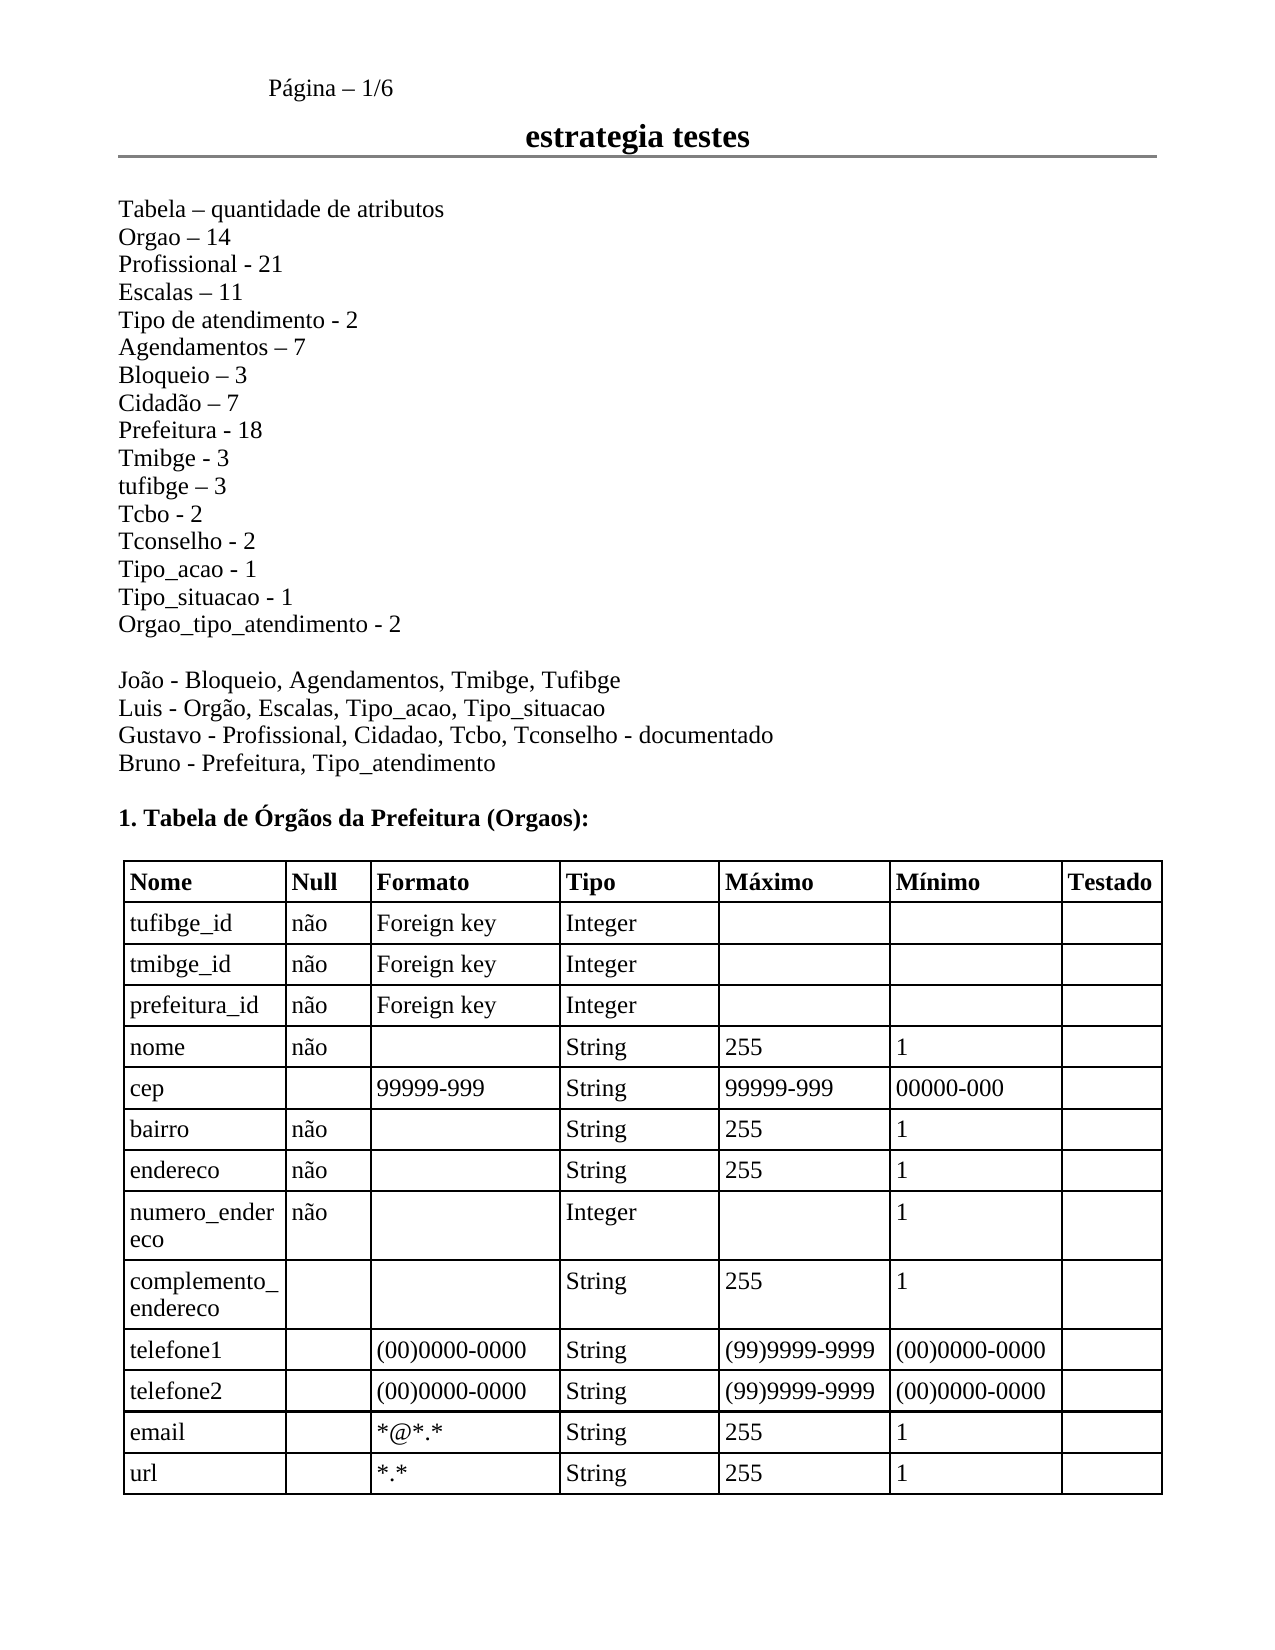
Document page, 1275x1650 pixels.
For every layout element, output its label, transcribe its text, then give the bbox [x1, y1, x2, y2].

table_cell 255 [720, 1454, 889, 1493]
table_cell não [287, 1027, 370, 1066]
table_cell nome [125, 1027, 285, 1066]
table_cell [1063, 1027, 1161, 1066]
table_cell [372, 1151, 559, 1190]
table_cell prefeitura_id [125, 986, 285, 1025]
table_cell *@*.* [372, 1413, 559, 1452]
table_cell numero_endereco [125, 1192, 285, 1259]
table_cell String [561, 1330, 718, 1369]
table_cell telefone1 [125, 1330, 285, 1369]
table_cell bairro [125, 1110, 285, 1149]
text Tipo_acao - 1 [118, 555, 1157, 583]
table_cell [287, 1261, 370, 1328]
table_cell String [561, 1261, 718, 1328]
table_cell [287, 1454, 370, 1493]
table_cell String [561, 1027, 718, 1066]
text João - Bloqueio, Agendamentos, Tmibge, Tufibge [118, 666, 1157, 694]
table_cell email [125, 1413, 285, 1452]
text tufibge – 3 [118, 472, 1157, 500]
table_cell 1 [891, 1151, 1061, 1190]
text Tabela – quantidade de atributos [118, 195, 1157, 223]
table_cell não [287, 1110, 370, 1149]
table_cell 255 [720, 1027, 889, 1066]
table_cell [891, 903, 1061, 942]
table_cell Foreign key [372, 945, 559, 984]
table_cell complemento_endereco [125, 1261, 285, 1328]
table_cell Integer [561, 903, 718, 942]
table_cell [720, 945, 889, 984]
table_cell Integer [561, 1192, 718, 1259]
table_cell não [287, 1151, 370, 1190]
table_cell cep [125, 1068, 285, 1107]
table_cell 255 [720, 1151, 889, 1190]
text estrategia testes [118, 118, 1157, 155]
table_cell tufibge_id [125, 903, 285, 942]
table_cell [1063, 1454, 1161, 1493]
text Orgao – 14 [118, 223, 1157, 250]
text Prefeitura - 18 [118, 417, 1157, 444]
text Tcbo - 2 [118, 500, 1157, 527]
table_cell String [561, 1454, 718, 1493]
table_cell [1063, 1330, 1161, 1369]
table_cell 99999-999 [372, 1068, 559, 1107]
text Tipo_situacao - 1 [118, 583, 1157, 611]
table_cell não [287, 1192, 370, 1259]
table_cell [1063, 1151, 1161, 1190]
table_cell [372, 1261, 559, 1328]
text Escalas – 11 [118, 278, 1157, 306]
table_header Tipo [561, 862, 718, 901]
table_cell tmibge_id [125, 945, 285, 984]
text Bloqueio – 3 [118, 361, 1157, 389]
table_cell não [287, 903, 370, 942]
text Tipo de atendimento - 2 [118, 306, 1157, 333]
table_cell endereco [125, 1151, 285, 1190]
table_cell (00)0000-0000 [372, 1371, 559, 1410]
table_header Null [287, 862, 370, 901]
table_cell [720, 1192, 889, 1259]
table_cell 1 [891, 1027, 1061, 1066]
table_cell String [561, 1413, 718, 1452]
text Orgao_tipo_atendimento - 2 [118, 611, 1157, 638]
table_cell [1063, 1371, 1161, 1410]
table_cell 00000-000 [891, 1068, 1061, 1107]
text Cidadão – 7 [118, 389, 1157, 417]
table_header Nome [125, 862, 285, 901]
table_cell [1063, 1261, 1161, 1328]
table_header Formato [372, 862, 559, 901]
table_cell String [561, 1151, 718, 1190]
table_header Testado [1063, 862, 1161, 901]
table_cell 255 [720, 1261, 889, 1328]
table_cell String [561, 1371, 718, 1410]
table_cell [1063, 903, 1161, 942]
table_cell (99)9999-9999 [720, 1371, 889, 1410]
table_cell [1063, 1068, 1161, 1107]
table_cell [372, 1027, 559, 1066]
text Agendamentos – 7 [118, 333, 1157, 361]
table_cell 1 [891, 1192, 1061, 1259]
text Gustavo - Profissional, Cidadao, Tcbo, Tconselho - documentado [118, 721, 1157, 749]
table_cell telefone2 [125, 1371, 285, 1410]
table_cell 1 [891, 1261, 1061, 1328]
table_header Mínimo [891, 862, 1061, 901]
text Tmibge - 3 [118, 444, 1157, 472]
table_cell Integer [561, 945, 718, 984]
table_cell [1063, 1413, 1161, 1452]
table_cell Foreign key [372, 903, 559, 942]
table_header Máximo [720, 862, 889, 901]
table_cell não [287, 945, 370, 984]
table_cell Integer [561, 986, 718, 1025]
table_cell 1 [891, 1413, 1061, 1452]
table_cell [1063, 1110, 1161, 1149]
table_cell String [561, 1068, 718, 1107]
table_cell não [287, 986, 370, 1025]
table_cell 255 [720, 1413, 889, 1452]
table_cell url [125, 1454, 285, 1493]
table_cell (00)0000-0000 [372, 1330, 559, 1369]
table_cell [1063, 945, 1161, 984]
table_cell [287, 1068, 370, 1107]
table_cell (00)0000-0000 [891, 1371, 1061, 1410]
table_cell (00)0000-0000 [891, 1330, 1061, 1369]
table_cell *.* [372, 1454, 559, 1493]
table_cell [891, 986, 1061, 1025]
table_cell [1063, 986, 1161, 1025]
text Tconselho - 2 [118, 527, 1157, 555]
table_cell [287, 1413, 370, 1452]
table_cell [1063, 1192, 1161, 1259]
text Luis - Orgão, Escalas, Tipo_acao, Tipo_situacao [118, 694, 1157, 721]
table_cell 1 [891, 1454, 1061, 1493]
table_cell 1 [891, 1110, 1061, 1149]
text Bruno - Prefeitura, Tipo_atendimento [118, 749, 1157, 777]
table_cell [372, 1192, 559, 1259]
table_cell 255 [720, 1110, 889, 1149]
table_cell [720, 986, 889, 1025]
text Profissional - 21 [118, 250, 1157, 278]
table_cell (99)9999-9999 [720, 1330, 889, 1369]
text 1. Tabela de Órgãos da Prefeitura (Orgaos): [118, 804, 1157, 832]
table_cell Foreign key [372, 986, 559, 1025]
table_cell [287, 1371, 370, 1410]
table_cell [287, 1330, 370, 1369]
table_cell String [561, 1110, 718, 1149]
table_cell 99999-999 [720, 1068, 889, 1107]
table_cell [891, 945, 1061, 984]
table_cell [720, 903, 889, 942]
table_cell [372, 1110, 559, 1149]
